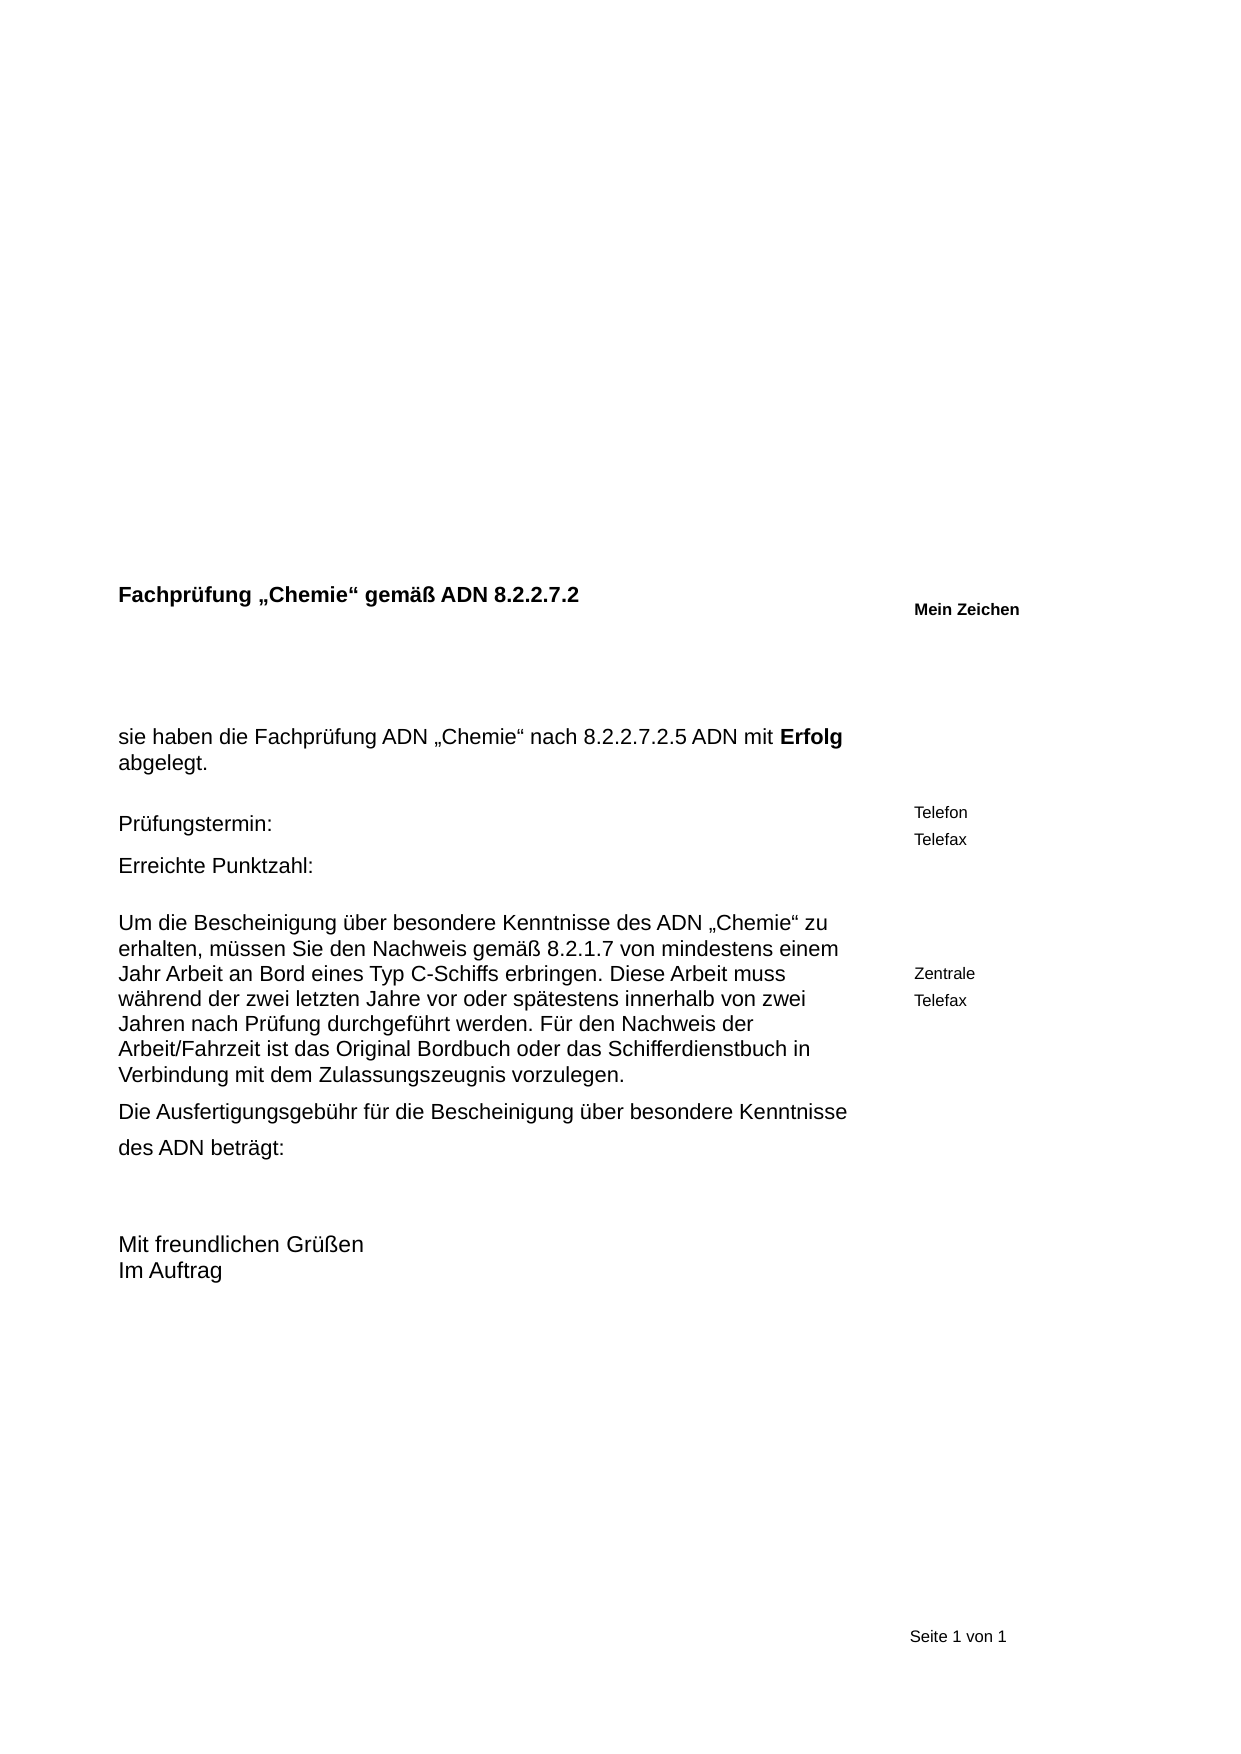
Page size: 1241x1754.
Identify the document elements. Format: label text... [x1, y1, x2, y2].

text Telefon [909, 799, 983, 826]
text Seite 1 von 1 [909, 1627, 1175, 1646]
text [834, 801, 862, 842]
text [816, 842, 862, 884]
text Mein Zeichen [909, 597, 1175, 618]
text Im Auftrag [118, 1257, 862, 1284]
text Prüfungstermin: [118, 801, 273, 842]
text Mit freundlichen Grüßen [118, 1231, 862, 1257]
text Fachprüfung „Chemie“ gemäß ADN 8.2.2.7.2 [118, 582, 862, 607]
text Telefax [909, 987, 983, 1014]
text Telefax [909, 826, 983, 853]
text sie haben die Fachprüfung ADN „Chemie“ nach 8.2.2.7.2.5 ADN mit Erfolg abgelegt. [118, 724, 862, 775]
text Die Ausfertigungsgebühr für die Bescheinigung über besondere Kenntnisse des ADN beträgt: [118, 1099, 862, 1166]
text Zentrale [909, 960, 983, 987]
text Um die Bescheinigung über besondere Kenntnisse des ADN „Chemie“ zu erhalten, müssen Sie den Nachweis gemäß 8.2.1.7 von mindestens einem Jahr Arbeit an Bord eines Typ C-Schiffs erbringen. Diese Arbeit muss während der zwei letzten Jahre vor oder spätestens innerhalb von zwei Jahren nach Prüfung durchgeführt werden. Für den Nachweis der Arbeit/Fahrzeit ist das Original Bordbuch oder das Schifferdienstbuch in Verbindung mit dem Zulassungszeugnis vorzulegen. [118, 910, 862, 1087]
text Erreichte Punktzahl: [118, 842, 314, 884]
